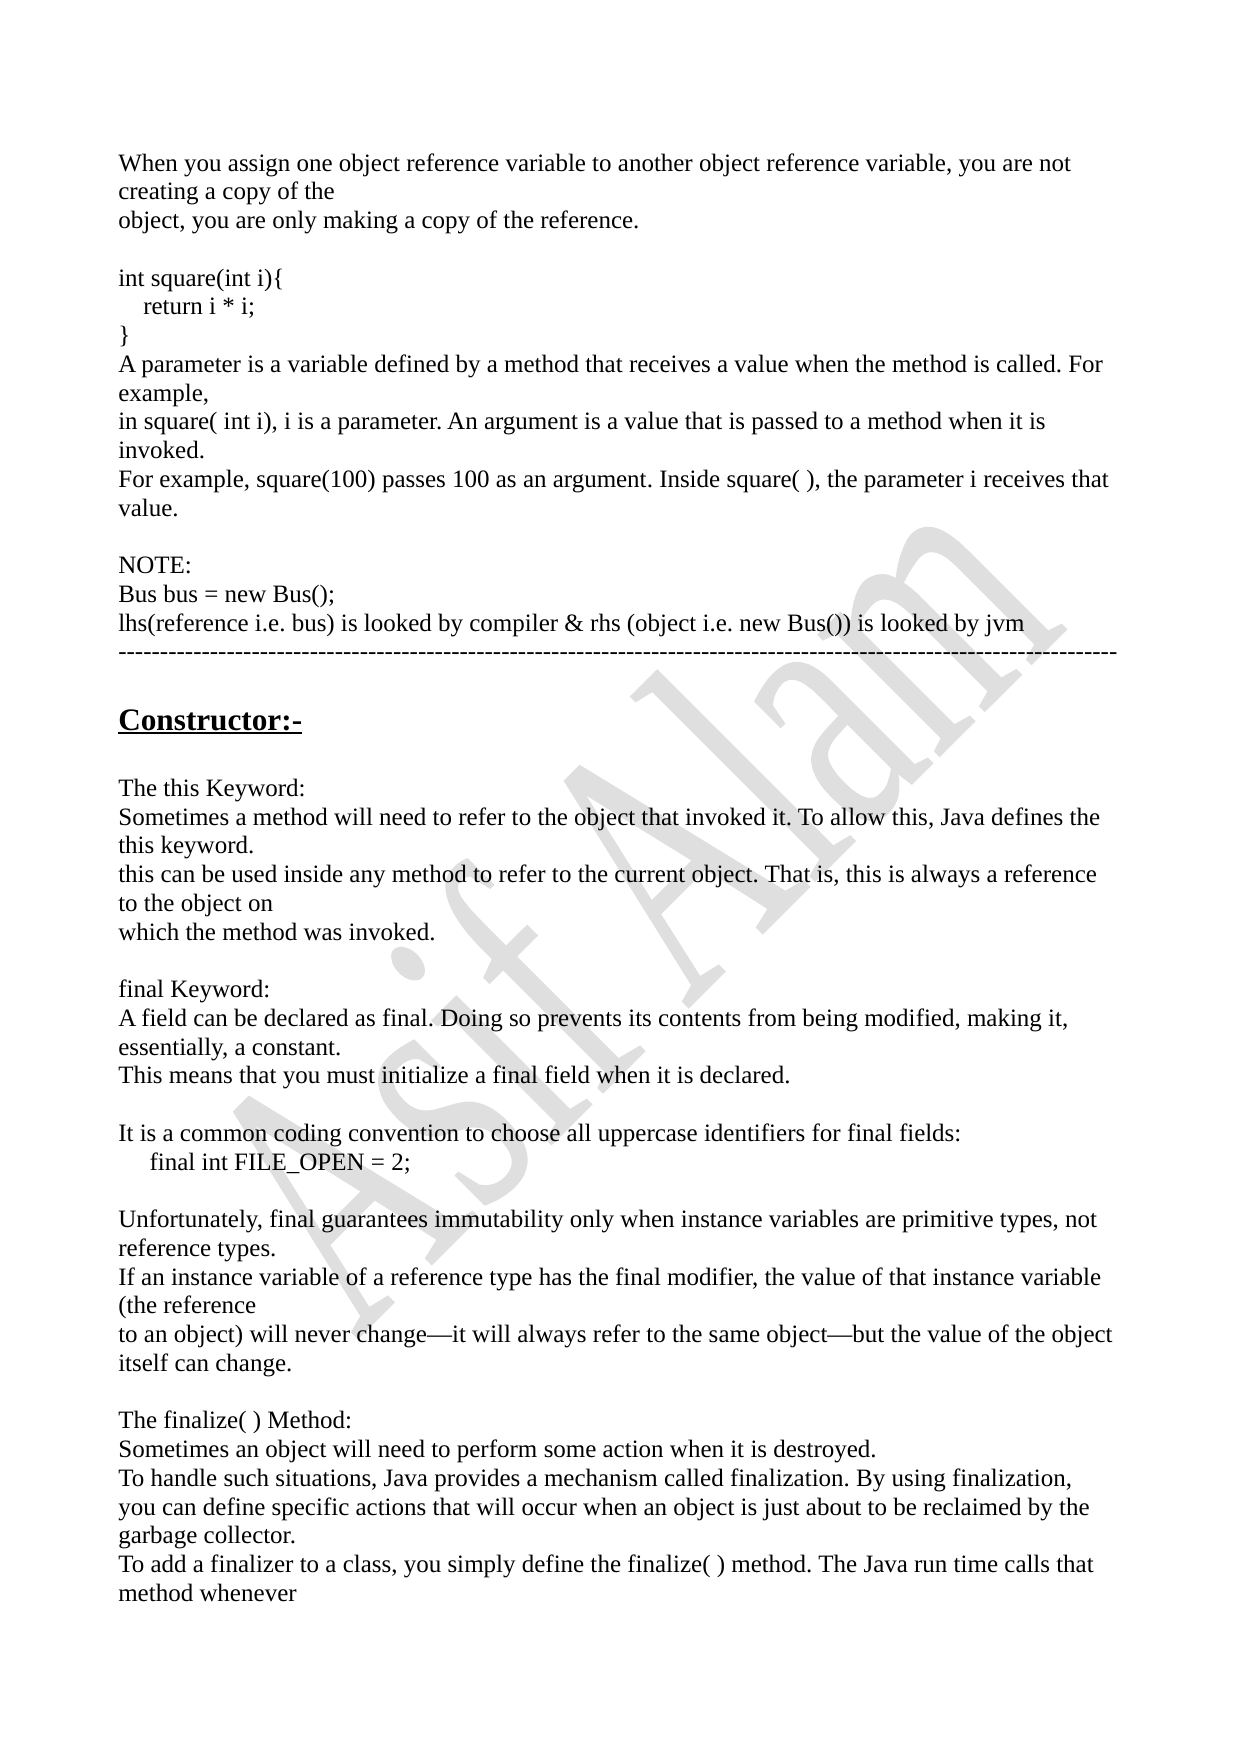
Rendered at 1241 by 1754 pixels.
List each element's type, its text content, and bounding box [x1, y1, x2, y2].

text A field can be declared as final. Doing so prevents its contents from being modified, making it, essentially, a constant. [118, 1003, 492, 1060]
text It is a common coding convention to choose all uppercase identifiers for final fields: [288, 1118, 505, 1147]
text Unfortunately, final guarantees immutability only when instance variables are primitive types, not reference types. [428, 1204, 1122, 1262]
text When you assign one object reference variable to another object reference variable, you are not creating a copy of the [118, 148, 1122, 205]
text This means that you must initialize a final field when it is declared. [523, 1060, 604, 1089]
text ------------------------------------------------------------------------------------------------------------------------ [868, 636, 960, 665]
text To add a finalizer to a class, you simply define the finalize( ) method. The Java run time calls that method whenever [118, 1549, 1122, 1607]
text this can be used inside any method to refer to the current object. That is, this is always a reference to the object on [627, 859, 690, 898]
text [479, 917, 665, 945]
text For example, square(100) passes 100 as an argument. Inside square( ), the parameter i receives that value. [118, 464, 1122, 521]
text object, you are only making a copy of the reference. [118, 205, 1122, 234]
text If an instance variable of a reference type has the final modifier, the value of that instance variable (the reference [118, 1262, 359, 1319]
text A field can be declared as final. Doing so prevents its contents from being modified, making it, essentially, a constant. [466, 1003, 591, 1060]
text The this Keyword: [118, 773, 576, 802]
text This means that you must initialize a final field when it is declared. [118, 1060, 384, 1089]
text [664, 917, 1122, 945]
text final int FILE_OPEN = 2; [118, 1147, 271, 1175]
text return i * i; [118, 291, 1122, 320]
text [897, 773, 1122, 802]
text Bus bus = new Bus(); [118, 579, 865, 608]
text Unfortunately, final guarantees immutability only when instance variables are primitive types, not reference types. [118, 1204, 325, 1262]
text lhs(reference i.e. bus) is looked by compiler & rhs (object i.e. new Bus()) is looked by jvm [118, 608, 852, 636]
text [933, 701, 1122, 737]
text this can be used inside any method to refer to the current object. That is, this is always a reference to the object on [662, 871, 766, 917]
text Constructor:- [118, 701, 696, 737]
text this can be used inside any method to refer to the current object. That is, this is always a reference to the object on [459, 859, 647, 917]
text int square(int i){ [118, 263, 1122, 291]
text final int FILE_OPEN = 2; [335, 1147, 511, 1175]
text To handle such situations, Java provides a mechanism called finalization. By using finalization, [118, 1463, 1122, 1492]
text you can define specific actions that will occur when an object is just about to be reclaimed by the garbage collector. [118, 1492, 1122, 1549]
text This means that you must initialize a final field when it is declared. [394, 1060, 521, 1089]
text final int FILE_OPEN = 2; [525, 1147, 1122, 1175]
text this can be used inside any method to refer to the current object. That is, this is always a reference to the object on [118, 859, 463, 917]
text [905, 579, 996, 608]
text A field can be declared as final. Doing so prevents its contents from being modified, making it, essentially, a constant. [565, 1003, 1122, 1060]
text Sometimes an object will need to perform some action when it is destroyed. [118, 1434, 1122, 1463]
text A parameter is a variable defined by a method that receives a value when the method is called. For example, [118, 349, 1122, 406]
text Sometimes a method will need to refer to the object that invoked it. To allow this, Java defines the this keyword. [591, 802, 687, 859]
text to an object) will never change—it will always refer to the same object—but the value of the object itself can change. [118, 1319, 1122, 1377]
text Sometimes a method will need to refer to the object that invoked it. To allow this, Java defines the this keyword. [792, 802, 1122, 859]
text ------------------------------------------------------------------------------------------------------------------------ [118, 636, 866, 665]
text [536, 974, 690, 1003]
text this can be used inside any method to refer to the current object. That is, this is always a reference to the object on [736, 859, 1122, 917]
text } [118, 320, 1122, 349]
text lhs(reference i.e. bus) is looked by compiler & rhs (object i.e. new Bus()) is looked by jvm [1027, 608, 1122, 636]
text Unfortunately, final guarantees immutability only when instance variables are primitive types, not reference types. [331, 1204, 435, 1262]
text This means that you must initialize a final field when it is declared. [609, 1060, 1122, 1089]
text The finalize( ) Method: [118, 1405, 1122, 1434]
text lhs(reference i.e. bus) is looked by compiler & rhs (object i.e. new Bus()) is looked by jvm [862, 608, 931, 636]
text If an instance variable of a reference type has the final modifier, the value of that instance variable (the reference [342, 1262, 1122, 1319]
text Sometimes a method will need to refer to the object that invoked it. To allow this, Java defines the this keyword. [118, 802, 611, 859]
text [907, 553, 967, 579]
text [998, 579, 1122, 608]
text in square( int i), i is a parameter. An argument is a value that is passed to a method when it is invoked. [118, 406, 1122, 464]
text [595, 773, 761, 802]
text It is a common coding convention to choose all uppercase identifiers for final fields: [118, 1118, 254, 1147]
text lhs(reference i.e. bus) is looked by compiler & rhs (object i.e. new Bus()) is looked by jvm [933, 608, 1024, 636]
text [696, 974, 1122, 1003]
text [969, 550, 1122, 579]
text [763, 773, 835, 802]
text [853, 701, 938, 737]
text ------------------------------------------------------------------------------------------------------------------------ [1033, 636, 1122, 665]
text final Keyword: [118, 974, 534, 1003]
text [691, 701, 837, 737]
text NOTE: [118, 550, 901, 579]
text which the method was invoked. [118, 917, 476, 945]
text final int FILE_OPEN = 2; [270, 1147, 332, 1175]
text It is a common coding convention to choose all uppercase identifiers for final fields: [506, 1118, 1122, 1147]
text Sometimes a method will need to refer to the object that invoked it. To allow this, Java defines the this keyword. [643, 802, 818, 859]
text [837, 773, 889, 797]
